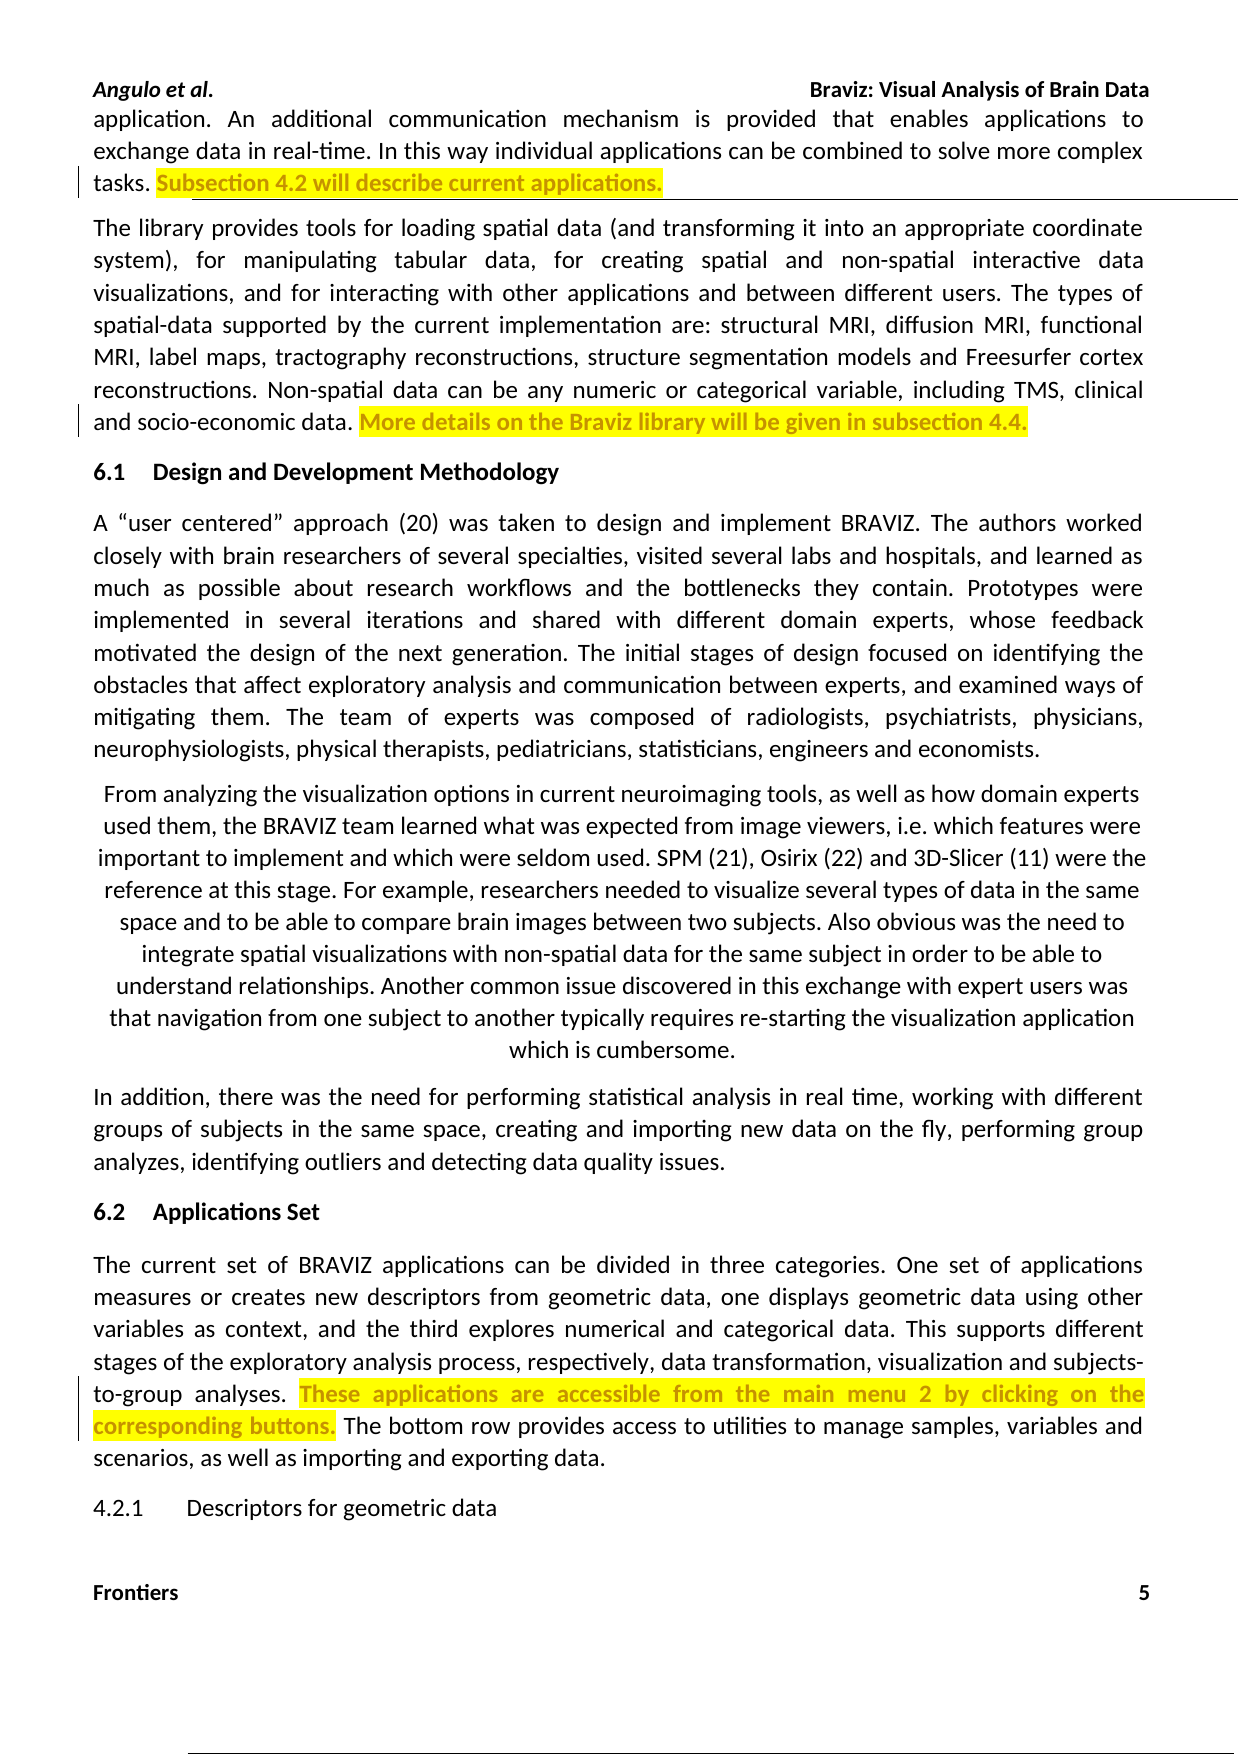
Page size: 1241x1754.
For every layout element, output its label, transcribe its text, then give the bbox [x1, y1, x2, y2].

text 4.2.1 Descriptors for geometric data [93, 1492, 1150, 1523]
subtitle Design and Development Methodology [93, 456, 1150, 487]
subtitle Applications Set [93, 1196, 1150, 1226]
text A “user centered” approach (20) was taken to design and implement BRAVIZ. The authors worked closely with brain researchers of several specialties, visited several labs and hospitals, and learned as much as possible about research workflows and the bottlenecks they contain. Prototypes were implemented in several iterations and shared with different domain experts, whose feedback motivated the design of the next generation. The initial stages of design focused on identifying the obstacles that affect exploratory analysis and communication between experts, and examined ways of mitigating them. The team of experts was composed of radiologists, psychiatrists, physicians, neurophysiologists, physical therapists, pediatricians, statisticians, engineers and economists. [93, 508, 1145, 764]
text application. An additional communication mechanism is provided that enables applications to exchange data in real-time. In this way individual applications can be combined to solve more complex tasks. Subsection 4.2 will describe current applications. [93, 103, 1145, 198]
text In addition, there was the need for performing statistical analysis in real time, working with different groups of subjects in the same space, creating and importing new data on the fly, performing group analyzes, identifying outliers and detecting data quality issues. [93, 1081, 1145, 1176]
text From analyzing the visualization options in current neuroimaging tools, as well as how domain experts used them, the BRAVIZ team learned what was expected from image viewers, i.e. which features were important to implement and which were seldom used. SPM (21), Osirix (22) and 3D-Slicer (11) were the reference at this stage. For example, researchers needed to visualize several types of data in the same space and to be able to compare brain images between two subjects. Also obvious was the need to integrate spatial visualizations with non-spatial data for the same subject in order to be able to understand relationships. Another common issue discovered in this exchange with expert users was that navigation from one subject to another typically requires re-starting the visualization application which is cumbersome. [95, 778, 1149, 1065]
text The library provides tools for loading spatial data (and transforming it into an appropriate coordinate system), for manipulating tabular data, for creating spatial and non-spatial interactive data visualizations, and for interacting with other applications and between different users. The types of spatial-data supported by the current implementation are: structural MRI, diffusion MRI, functional MRI, label maps, tractography reconstructions, structure segmentation models and Freesurfer cortex reconstructions. Non-spatial data can be any numeric or categorical variable, including TMS, clinical and socio-economic data. More details on the Braviz library will be given in subsection 4.4. [93, 212, 1145, 437]
text The current set of BRAVIZ applications can be divided in three categories. One set of applications measures or creates new descriptors from geometric data, one displays geometric data using other variables as context, and the third explores numerical and categorical data. This supports different stages of the exploratory analysis process, respectively, data transformation, visualization and subjects-to-group analyses. These applications are accessible from the main menu 2 by clicking on the corresponding buttons. The bottom row provides access to utilities to manage samples, variables and scenarios, as well as importing and exporting data. [93, 1249, 1145, 1473]
